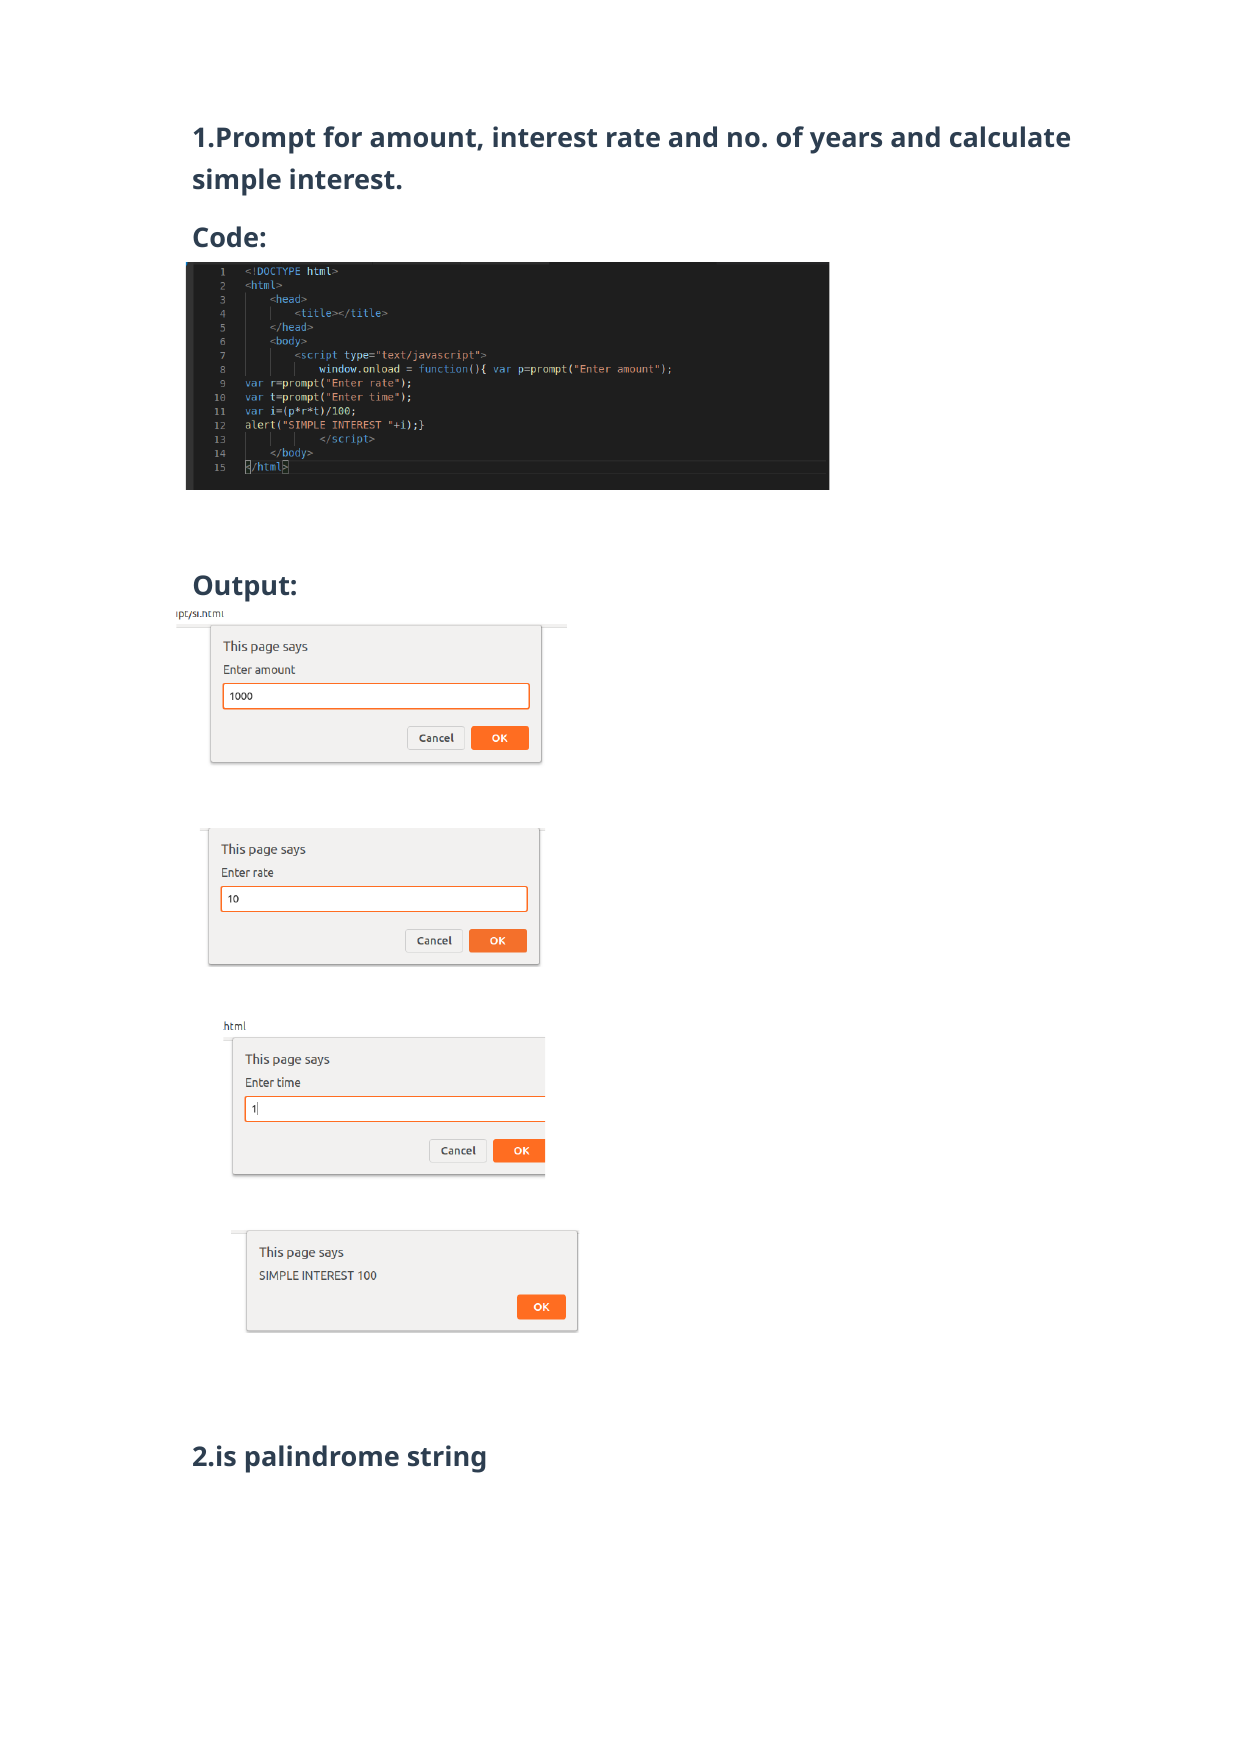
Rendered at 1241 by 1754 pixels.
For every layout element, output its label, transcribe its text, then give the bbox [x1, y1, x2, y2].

picture [223, 1017, 546, 1186]
picture [176, 611, 567, 775]
list Code: [118, 218, 1122, 255]
list is palindrome string [118, 1437, 1122, 1474]
picture [199, 828, 546, 967]
picture [231, 1226, 580, 1312]
picture [185, 262, 830, 490]
list Prompt for amount, interest rate and no. of years and calculate simple interest. [118, 118, 1122, 197]
text Output: [118, 567, 1122, 603]
